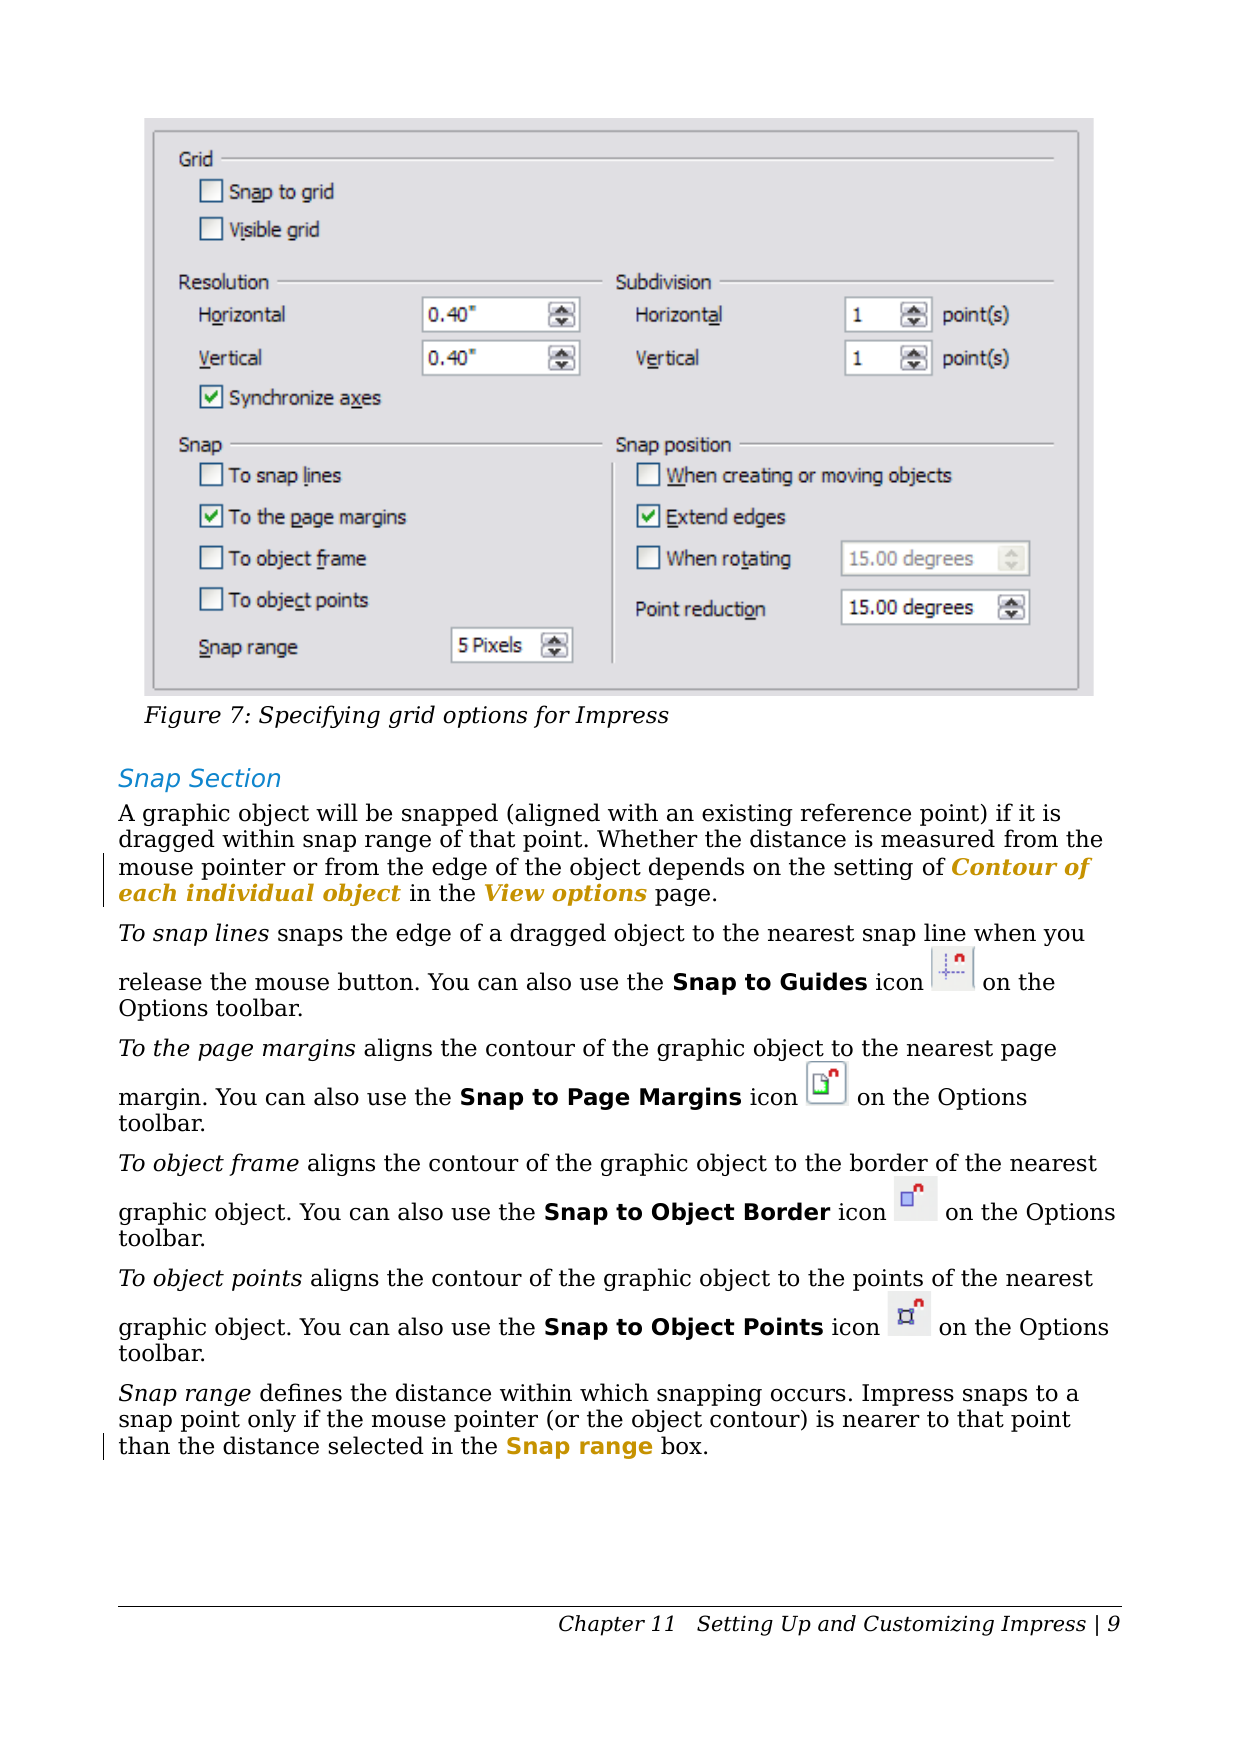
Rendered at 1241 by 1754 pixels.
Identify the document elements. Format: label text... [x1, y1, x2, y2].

text To object frame aligns the contour of the graphic object to the border of the nearest graphic object. You can also use the Snap to Object Border icon on the Options toolbar. [118, 1150, 1122, 1252]
text Snap range defines the distance within which snapping occurs. Impress snaps to a snap point only if the mouse pointer (or the object contour) is nearer to that point than the distance selected in the Snap range box. [118, 1380, 1122, 1460]
text To object points aligns the contour of the graphic object to the points of the nearest graphic object. You can also use the Snap to Object Points icon on the Options toolbar. [118, 1265, 1122, 1367]
picture [893, 1176, 938, 1221]
picture [931, 946, 976, 991]
text A graphic object will be snapped (aligned with an existing reference point) if it is dragged within snap range of that point. Whether the distance is measured from the mouse pointer or from the edge of the object depends on the setting of Contour of each individual object in the View options page. [118, 800, 1122, 907]
subtitle Snap Section [118, 764, 1122, 793]
text To the page margins aligns the contour of the graphic object to the nearest page margin. You can also use the Snap to Page Margins icon on the Options toolbar. [118, 1035, 1122, 1137]
picture [144, 118, 1094, 696]
picture [887, 1291, 932, 1336]
text To snap lines snaps the edge of a dragged object to the nearest snap line when you release the mouse button. You can also use the Snap to Guides icon on the Options toolbar. [118, 920, 1122, 1022]
text Figure 7: Specifying grid options for Impress [144, 702, 1096, 729]
picture [805, 1061, 850, 1106]
